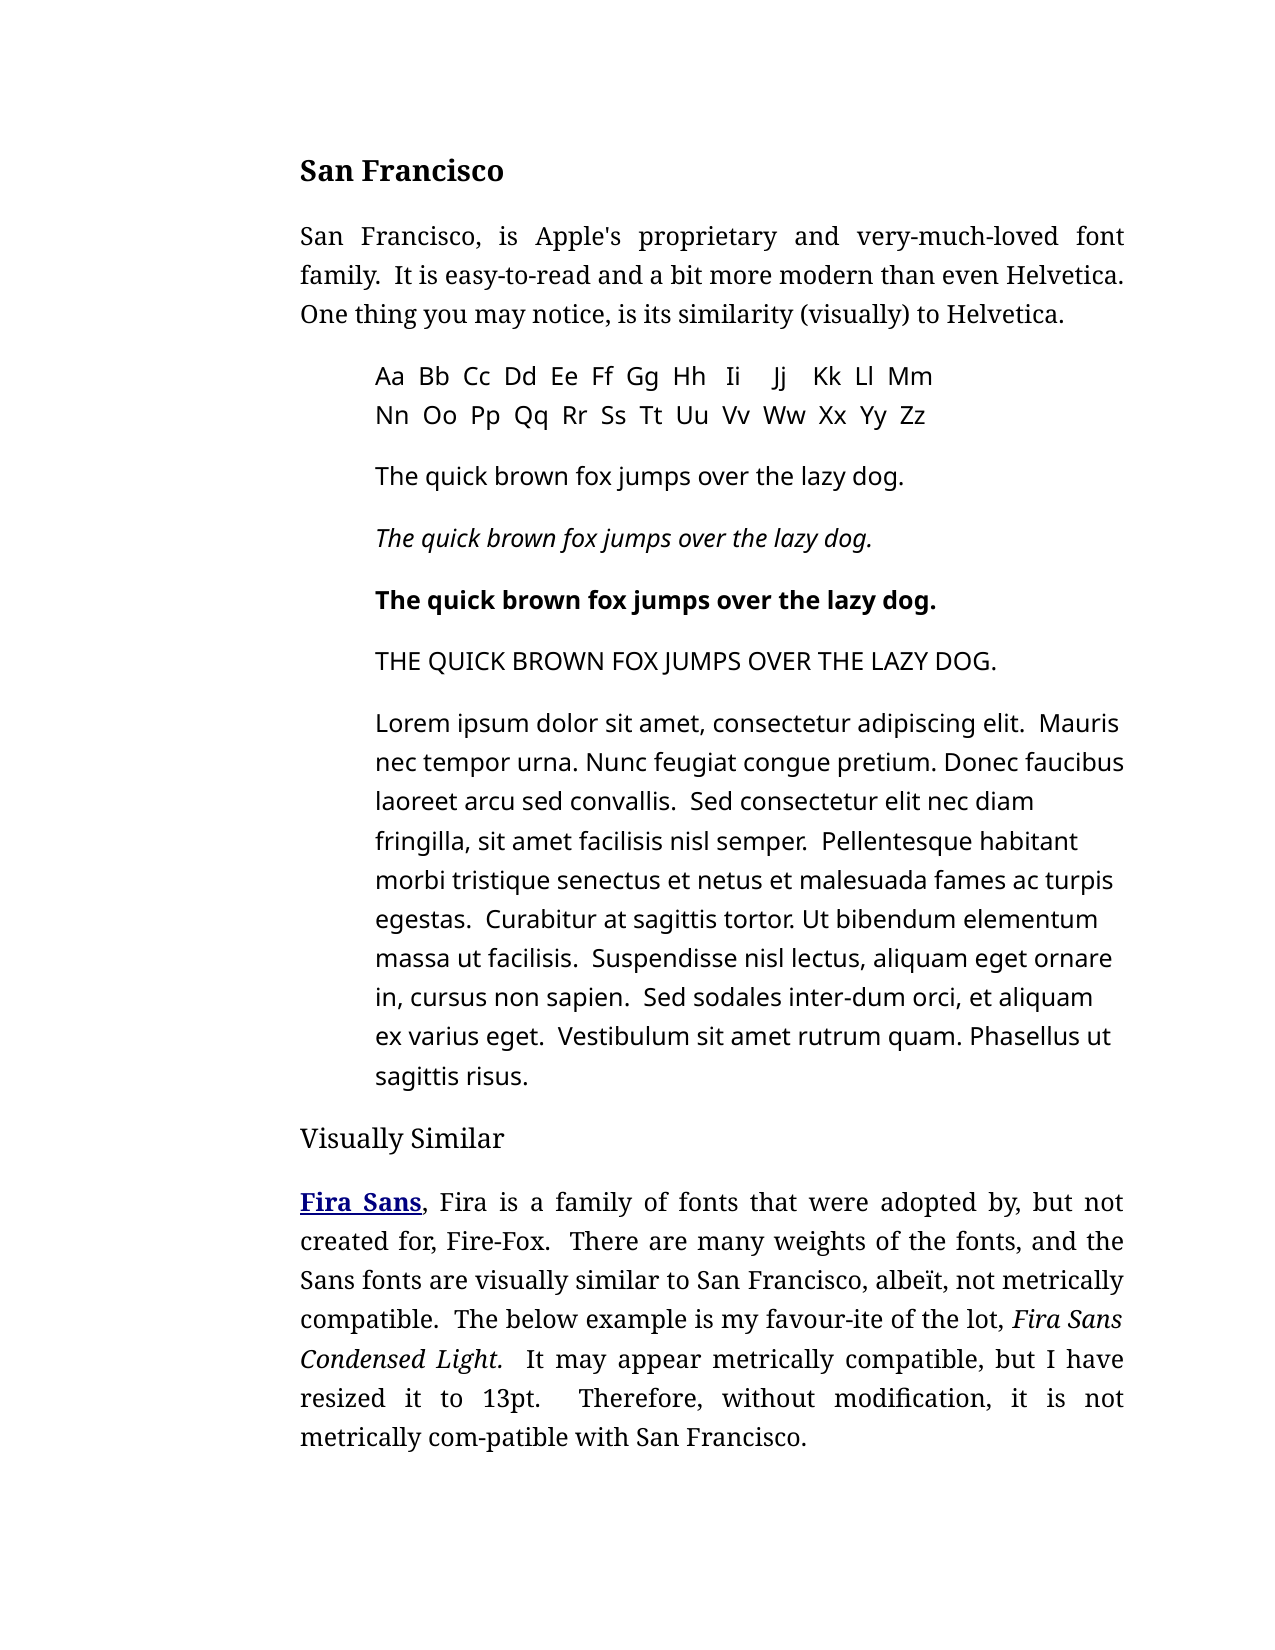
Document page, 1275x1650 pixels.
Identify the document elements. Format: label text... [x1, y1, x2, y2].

text The quick brown fox jumps over the lazy dog. [375, 582, 1125, 616]
subtitle Visually Similar [300, 1120, 1125, 1157]
text The quick brown fox jumps over the lazy dog. [375, 459, 1125, 493]
text Aa Bb Cc Dd Ee Ff Gg Hh Ii Jj Kk Ll Mm Nn Oo Pp Qq Rr Ss Tt Uu Vv Ww Xx Yy Zz [375, 358, 1125, 431]
text THE QUICK BROWN FOX JUMPS OVER THE LAZY DOG. [375, 644, 1125, 678]
subtitle San Francisco [300, 150, 1125, 190]
text Fira Sans, Fira is a family of fonts that were adopted by, but not created for, Fire-Fox. There are many weights of the fonts, and the Sans fonts are visually similar to San Francisco, albeït, not metrically compatible. The below example is my favour-ite of the lot, Fira Sans Condensed Light. It may appear metrically compatible, but I have resized it to 13pt. Therefore, without modification, it is not metrically com-patible with San Francisco. [300, 1185, 1125, 1454]
text San Francisco, is Apple's proprietary and very-much-loved font family. It is easy-to-read and a bit more modern than even Helvetica. One thing you may notice, is its similarity (visually) to Helvetica. [300, 218, 1125, 331]
text Lorem ipsum dolor sit amet, consectetur adipiscing elit. Mauris nec tempor urna. Nunc feugiat congue pretium. Donec faucibus laoreet arcu sed convallis. Sed consectetur elit nec diam fringilla, sit amet facilisis nisl semper. Pellentesque habitant morbi tristique senectus et netus et malesuada fames ac turpis egestas. Curabitur at sagittis tortor. Ut bibendum elementum massa ut facilisis. Suspendisse nisl lectus, aliquam eget ornare in, cursus non sapien. Sed sodales inter-dum orci, et aliquam ex varius eget. Vestibulum sit amet rutrum quam. Phasellus ut sagittis risus. [375, 706, 1125, 1092]
text The quick brown fox jumps over the lazy dog. [375, 521, 1125, 555]
